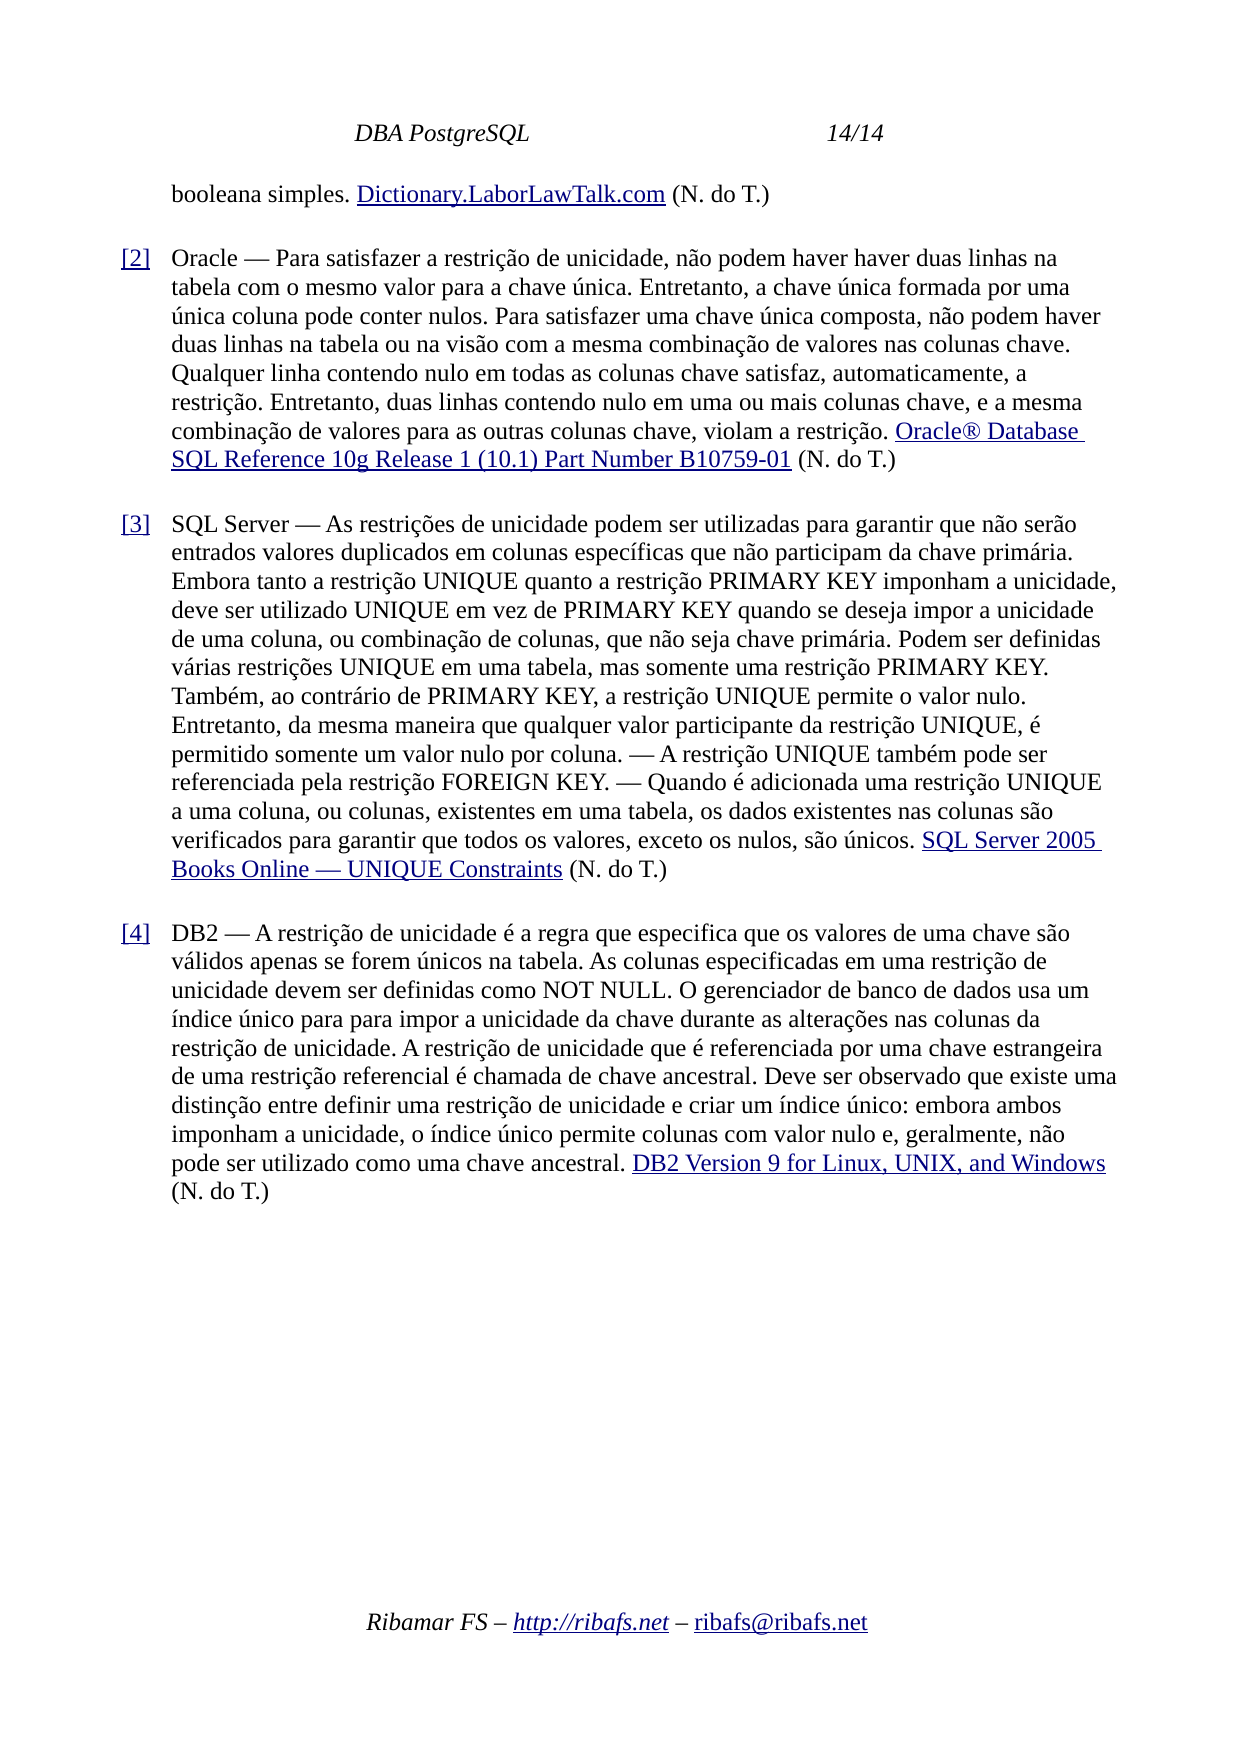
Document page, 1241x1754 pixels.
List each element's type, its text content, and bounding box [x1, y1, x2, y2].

table_cell SQL Server — As restrições de unicidade podem ser utilizadas para garantir que não serão entrados valores duplicados em colunas específicas que não participam da chave primária. Embora tanto a restrição UNIQUE quanto a restrição PRIMARY KEY imponham a unicidade, deve ser utilizado UNIQUE em vez de PRIMARY KEY quando se deseja impor a unicidade de uma coluna, ou combinação de colunas, que não seja chave primária. Podem ser definidas várias restrições UNIQUE em uma tabela, mas somente uma restrição PRIMARY KEY. Também, ao contrário de PRIMARY KEY, a restrição UNIQUE permite o valor nulo. Entretanto, da mesma maneira que qualquer valor participante da restrição UNIQUE, é permitido somente um valor nulo por coluna. — A restrição UNIQUE também pode ser referenciada pela restrição FOREIGN KEY. — Quando é adicionada uma restrição UNIQUE a uma coluna, ou colunas, existentes em uma tabela, os dados existentes nas colunas são verificados para garantir que todos os valores, exceto os nulos, são únicos. SQL Server 2005 Books Online — UNIQUE Constraints (N. do T.) [168, 506, 1122, 915]
table_cell Oracle — Para satisfazer a restrição de unicidade, não podem haver haver duas linhas na tabela com o mesmo valor para a chave única. Entretanto, a chave única formada por uma única coluna pode conter nulos. Para satisfazer uma chave única composta, não podem haver duas linhas na tabela ou na visão com a mesma combinação de valores nas colunas chave. Qualquer linha contendo nulo em todas as colunas chave satisfaz, automaticamente, a restrição. Entretanto, duas linhas contendo nulo em uma ou mais colunas chave, e a mesma combinação de valores para as outras colunas chave, violam a restrição. Oracle® Database SQL Reference 10g Release 1 (10.1) Part Number B10759-01 (N. do T.) [168, 240, 1122, 506]
table_cell [2] [118, 240, 168, 506]
table_cell DB2 — A restrição de unicidade é a regra que especifica que os valores de uma chave são válidos apenas se forem únicos na tabela. As colunas especificadas em uma restrição de unicidade devem ser definidas como NOT NULL. O gerenciador de banco de dados usa um índice único para para impor a unicidade da chave durante as alterações nas colunas da restrição de unicidade. A restrição de unicidade que é referenciada por uma chave estrangeira de uma restrição referencial é chamada de chave ancestral. Deve ser observado que existe uma distinção entre definir uma restrição de unicidade e criar um índice único: embora ambos imponham a unicidade, o índice único permite colunas com valor nulo e, geralmente, não pode ser utilizado como uma chave ancestral. DB2 Version 9 for Linux, UNIX, and Windows (N. do T.) [168, 915, 1122, 1238]
table_cell [4] [118, 915, 168, 1238]
table_header [118, 176, 168, 240]
table_header booleana simples. Dictionary.LaborLawTalk.com (N. do T.) [168, 176, 1122, 240]
table_cell [3] [118, 506, 168, 915]
